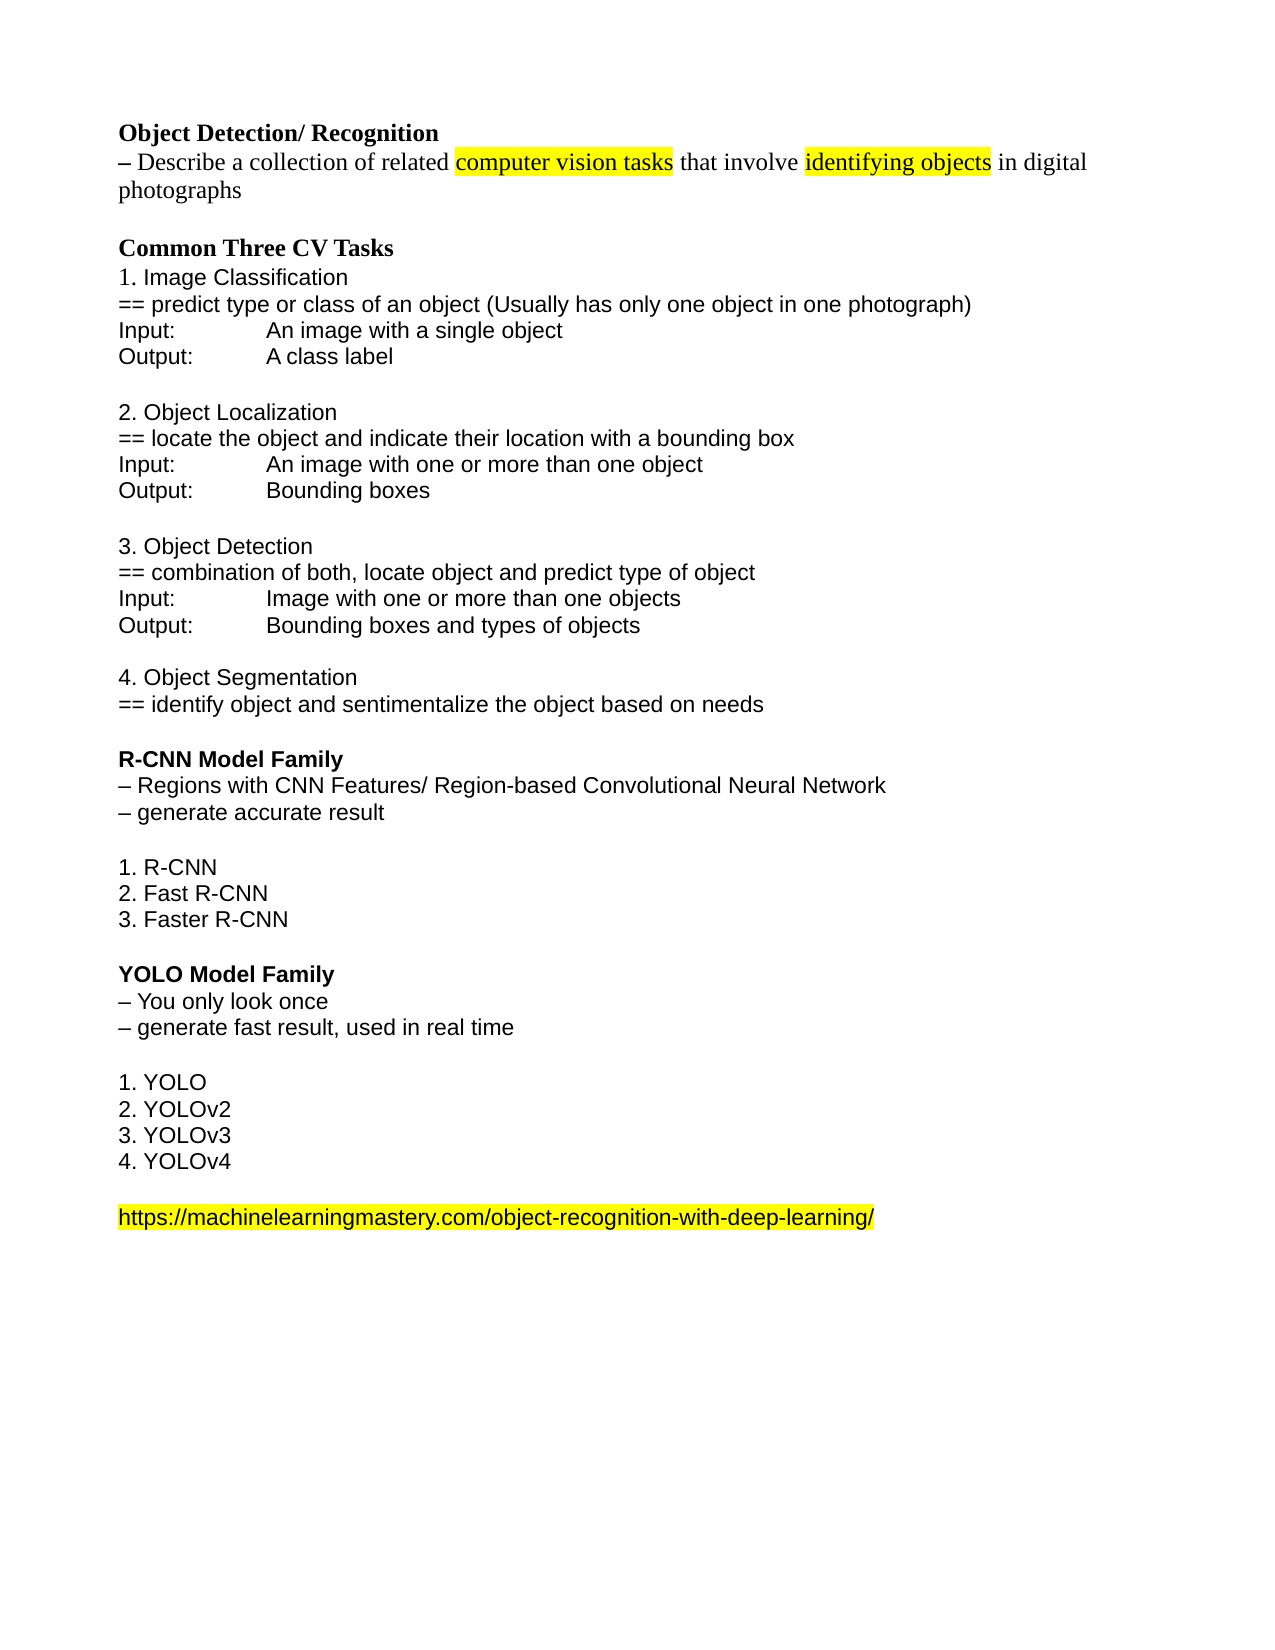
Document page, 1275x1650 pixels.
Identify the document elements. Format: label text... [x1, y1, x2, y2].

text 4. Object Segmentation [118, 664, 1157, 691]
text – Regions with CNN Features/ Region-based Convolutional Neural Network [118, 772, 1157, 798]
text Input: Image with one or more than one objects [118, 585, 1157, 612]
text == combination of both, locate object and predict type of object [118, 559, 1157, 585]
text 4. YOLOv4 [118, 1148, 1157, 1175]
text 3. YOLOv3 [118, 1122, 1157, 1148]
text 1. Image Classification [118, 262, 1157, 291]
text – generate accurate result [118, 798, 1157, 825]
text == predict type or class of an object (Usually has only one object in one photograph) [118, 291, 1157, 317]
text 1. YOLO [118, 1069, 1157, 1096]
text == locate the object and indicate their location with a bounding box [118, 425, 1157, 451]
text 1. R-CNN [118, 854, 1157, 880]
text Input: An image with a single object [118, 317, 1157, 343]
text Output: Bounding boxes [118, 477, 1157, 504]
text Output: A class label [118, 343, 1157, 370]
text Common Three CV Tasks [118, 233, 1157, 262]
text 3. Object Detection [118, 533, 1157, 559]
text R-CNN Model Family [118, 746, 1157, 772]
text Input: An image with one or more than one object [118, 451, 1157, 477]
text == identify object and sentimentalize the object based on needs [118, 691, 1157, 717]
text 2. Fast R-CNN [118, 880, 1157, 906]
text YOLO Model Family [118, 961, 1157, 988]
text Output: Bounding boxes and types of objects [118, 612, 1157, 638]
text https://machinelearningmastery.com/object-recognition-with-deep-learning/ [118, 1203, 1157, 1230]
text 2. Object Localization [118, 398, 1157, 425]
text 3. Faster R-CNN [118, 906, 1157, 933]
text – You only look once [118, 988, 1157, 1014]
text – generate fast result, used in real time [118, 1014, 1157, 1041]
text Object Detection/ Recognition [118, 118, 1157, 147]
text – Describe a collection of related computer vision tasks that involve identifying objects in digital photographs [118, 147, 1157, 204]
text 2. YOLOv2 [118, 1096, 1157, 1122]
